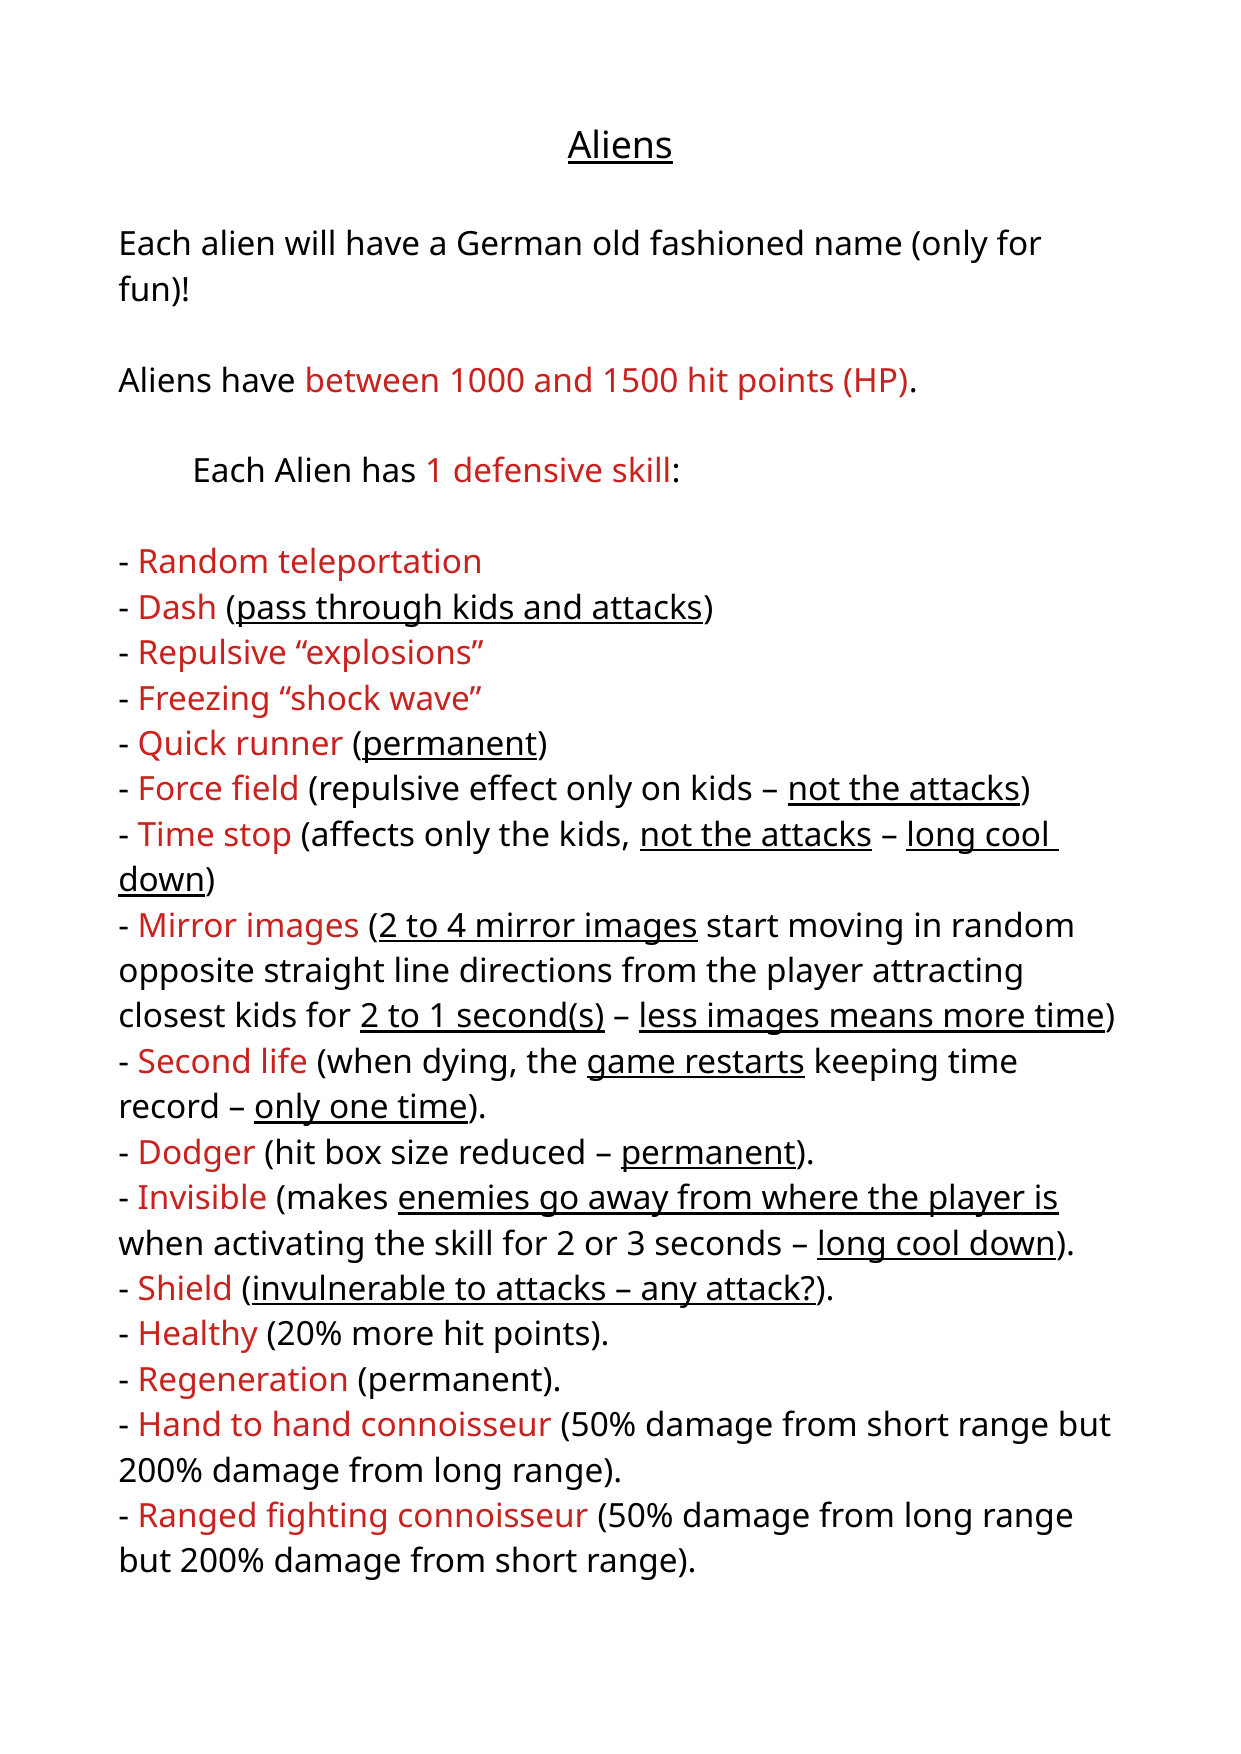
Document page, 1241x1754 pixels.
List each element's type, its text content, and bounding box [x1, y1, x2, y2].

text - Healthy (20% more hit points). [118, 1310, 1122, 1356]
text - Hand to hand connoisseur (50% damage from short range but 200% damage from long range). [118, 1401, 1122, 1492]
text - Ranged fighting connoisseur (50% damage from long range but 200% damage from short range). [118, 1492, 1122, 1583]
text - Regeneration (permanent). [118, 1356, 1122, 1401]
text - Shield (invulnerable to attacks – any attack?). [118, 1265, 1122, 1310]
text - Dash (pass through kids and attacks) [118, 583, 1122, 629]
text - Time stop (affects only the kids, not the attacks – long cool down) [118, 811, 1122, 901]
text - Random teleportation [118, 538, 1122, 583]
text Aliens have between 1000 and 1500 hit points (HP). [118, 356, 1122, 402]
text Aliens [118, 118, 1122, 169]
text Each alien will have a German old fashioned name (only for fun)! [118, 220, 1122, 311]
text - Force field (repulsive effect only on kids – not the attacks) [118, 765, 1122, 811]
text - Invisible (makes enemies go away from where the player is when activating the skill for 2 or 3 seconds – long cool down). [118, 1174, 1122, 1265]
text - Freezing “shock wave” [118, 674, 1122, 720]
text - Quick runner (permanent) [118, 720, 1122, 765]
text - Dodger (hit box size reduced – permanent). [118, 1128, 1122, 1174]
text - Repulsive “explosions” [118, 629, 1122, 674]
text Each Alien has 1 defensive skill: [118, 447, 1122, 493]
text - Second life (when dying, the game restarts keeping time record – only one time). [118, 1038, 1122, 1128]
text - Mirror images (2 to 4 mirror images start moving in random opposite straight line directions from the player attracting closest kids for 2 to 1 second(s) – less images means more time) [118, 901, 1122, 1038]
